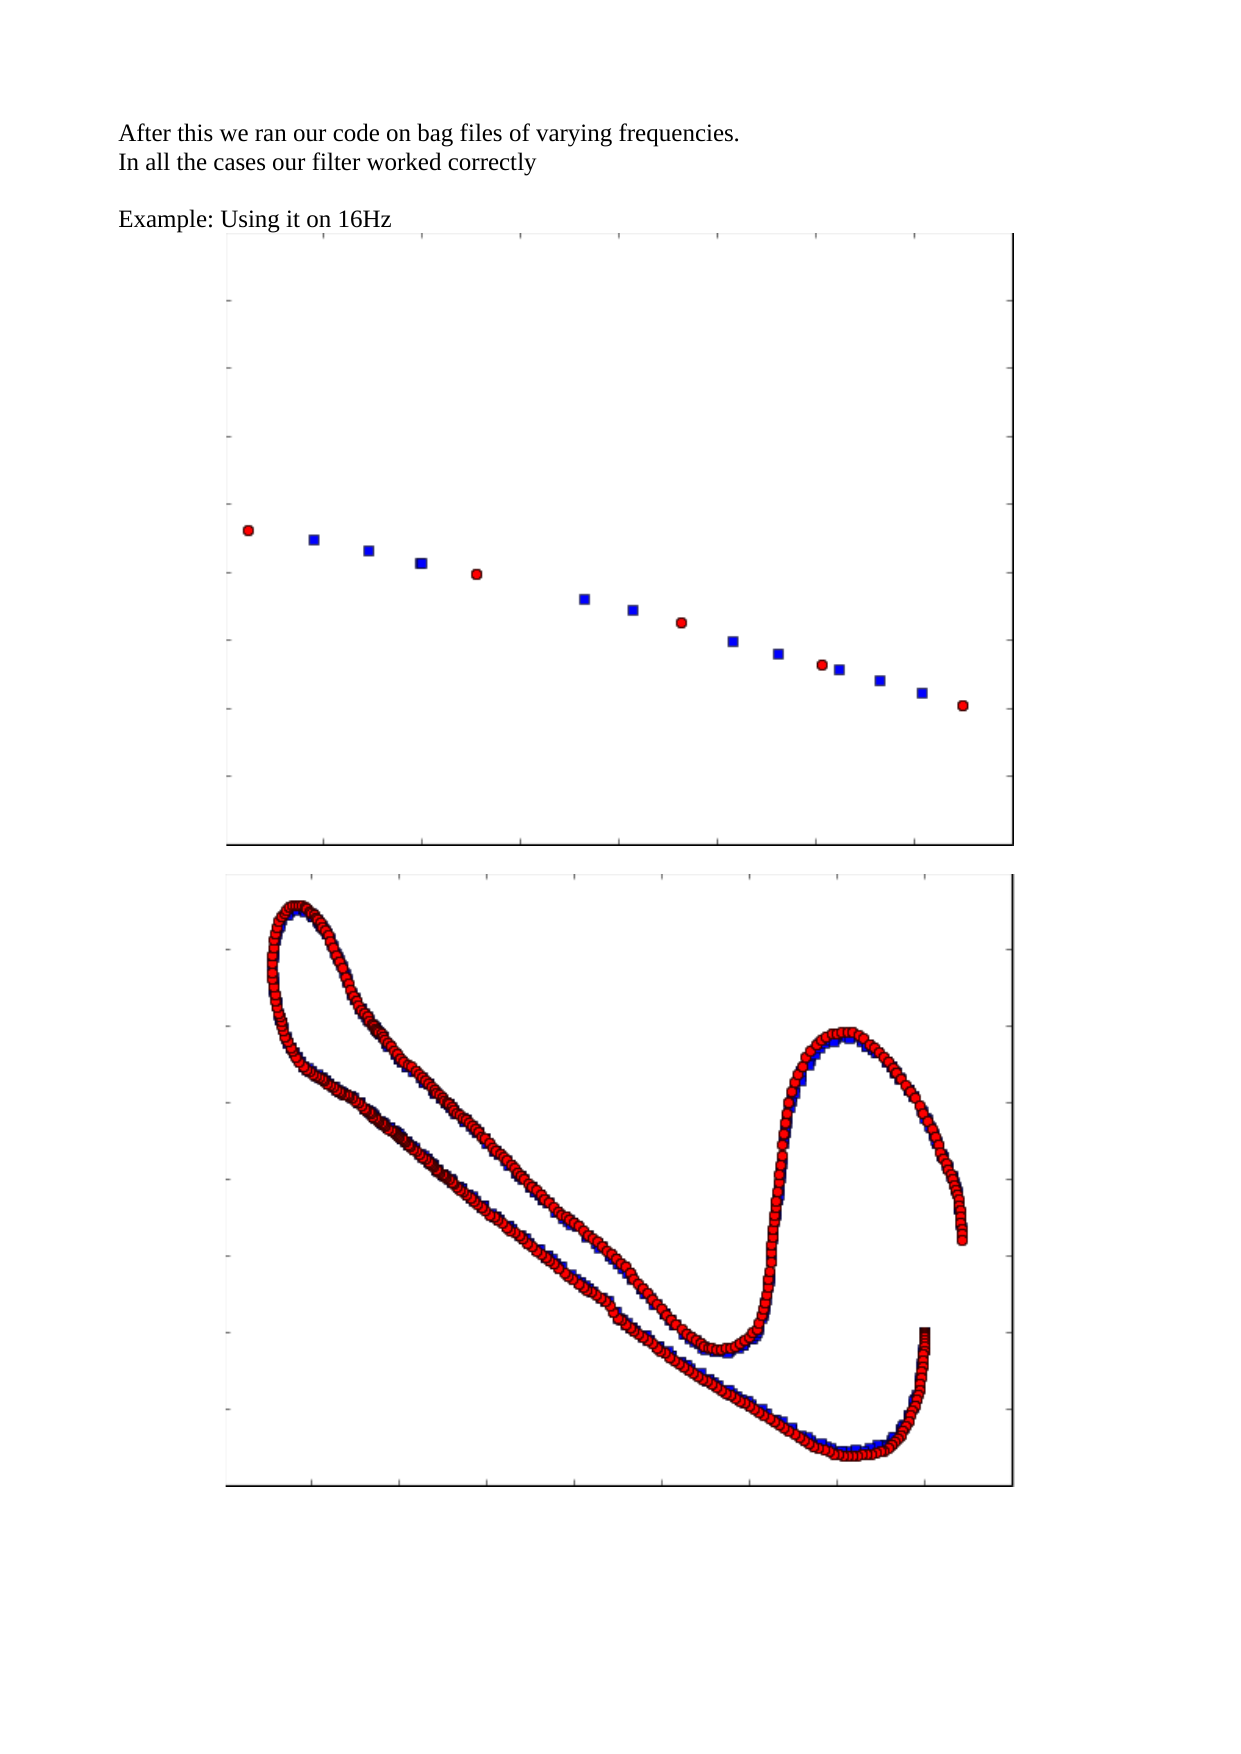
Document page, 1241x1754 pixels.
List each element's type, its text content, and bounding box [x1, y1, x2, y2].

text After this we ran our code on bag files of varying frequencies. [118, 118, 1122, 147]
picture [225, 874, 1015, 1487]
text In all the cases our filter worked correctly [118, 147, 1122, 176]
picture [226, 233, 1014, 846]
text Example: Using it on 16Hz [118, 204, 1122, 233]
